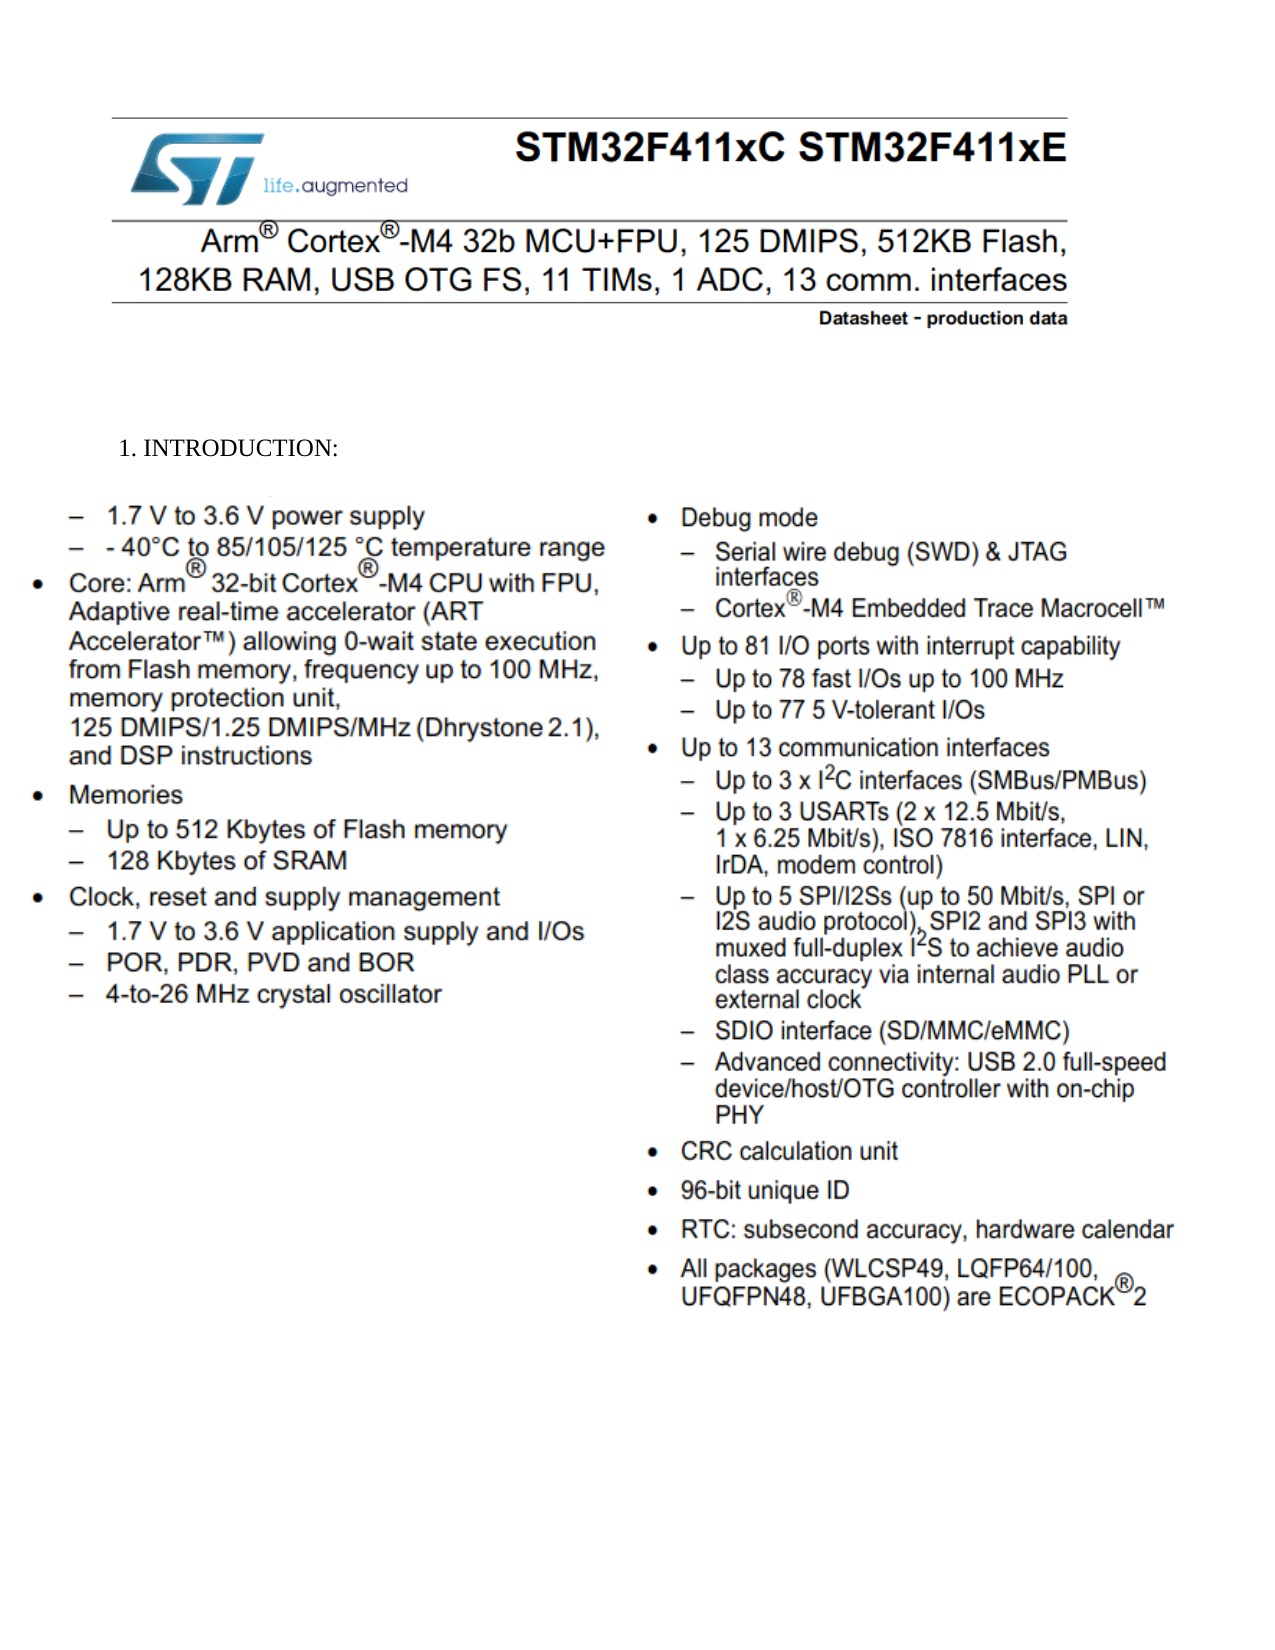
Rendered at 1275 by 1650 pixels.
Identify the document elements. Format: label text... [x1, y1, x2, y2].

text 1. INTRODUCTION: [118, 433, 1157, 462]
picture [11, 496, 1275, 1340]
picture [87, 84, 1089, 347]
